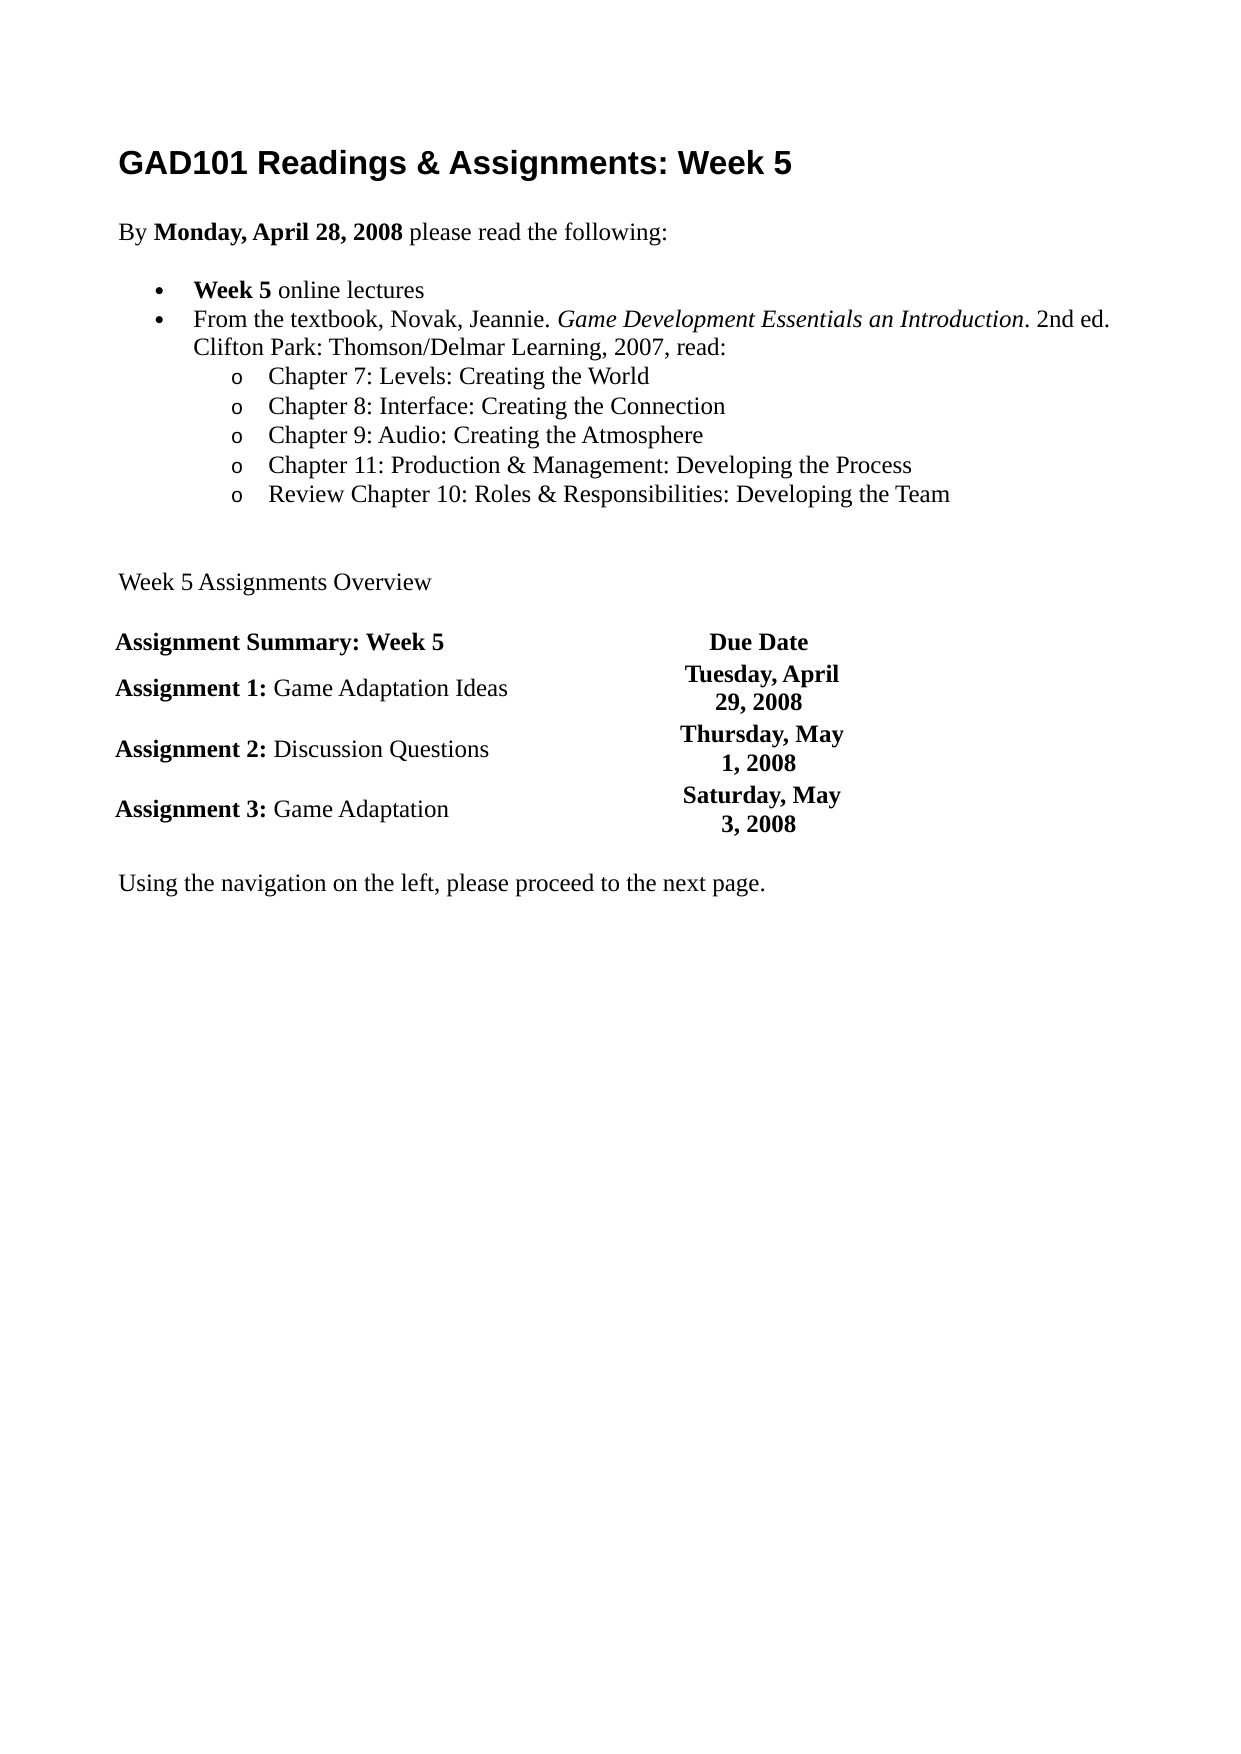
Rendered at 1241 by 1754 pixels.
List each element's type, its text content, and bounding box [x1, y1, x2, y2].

list Chapter 9: Audio: Creating the Atmosphere [231, 420, 1122, 450]
table_header Due Date [670, 625, 854, 657]
table_cell Assignment 2: Discussion Questions [114, 718, 670, 778]
list Chapter 8: Interface: Creating the Connection [231, 391, 1122, 420]
table_cell Tuesday, April 29, 2008 [670, 657, 854, 718]
text Using the navigation on the left, please proceed to the next page. [118, 868, 1122, 897]
list Chapter 11: Production & Management: Developing the Process [231, 450, 1122, 479]
text Week 5 Assignments Overview [118, 567, 1122, 596]
list Chapter 7: Levels: Creating the World [231, 361, 1122, 391]
list Review Chapter 10: Roles & Responsibilities: Developing the Team [231, 479, 1122, 509]
table_cell Assignment 3: Game Adaptation [114, 779, 670, 839]
text By Monday, April 28, 2008 please read the following: [118, 217, 1122, 246]
list From the textbook, Novak, Jeannie. Game Development Essentials an Introduction. 2nd ed. Clifton Park: Thomson/Delmar Learning, 2007, read: [156, 304, 1122, 361]
table_cell Thursday, May 1, 2008 [670, 718, 854, 778]
table_header Assignment Summary: Week 5 [114, 625, 670, 657]
table_cell Saturday, May 3, 2008 [670, 779, 854, 839]
subtitle GAD101 Readings & Assignments: Week 5 [118, 143, 1122, 182]
table_cell Assignment 1: Game Adaptation Ideas [114, 657, 670, 718]
list Week 5 online lectures [156, 275, 1122, 304]
